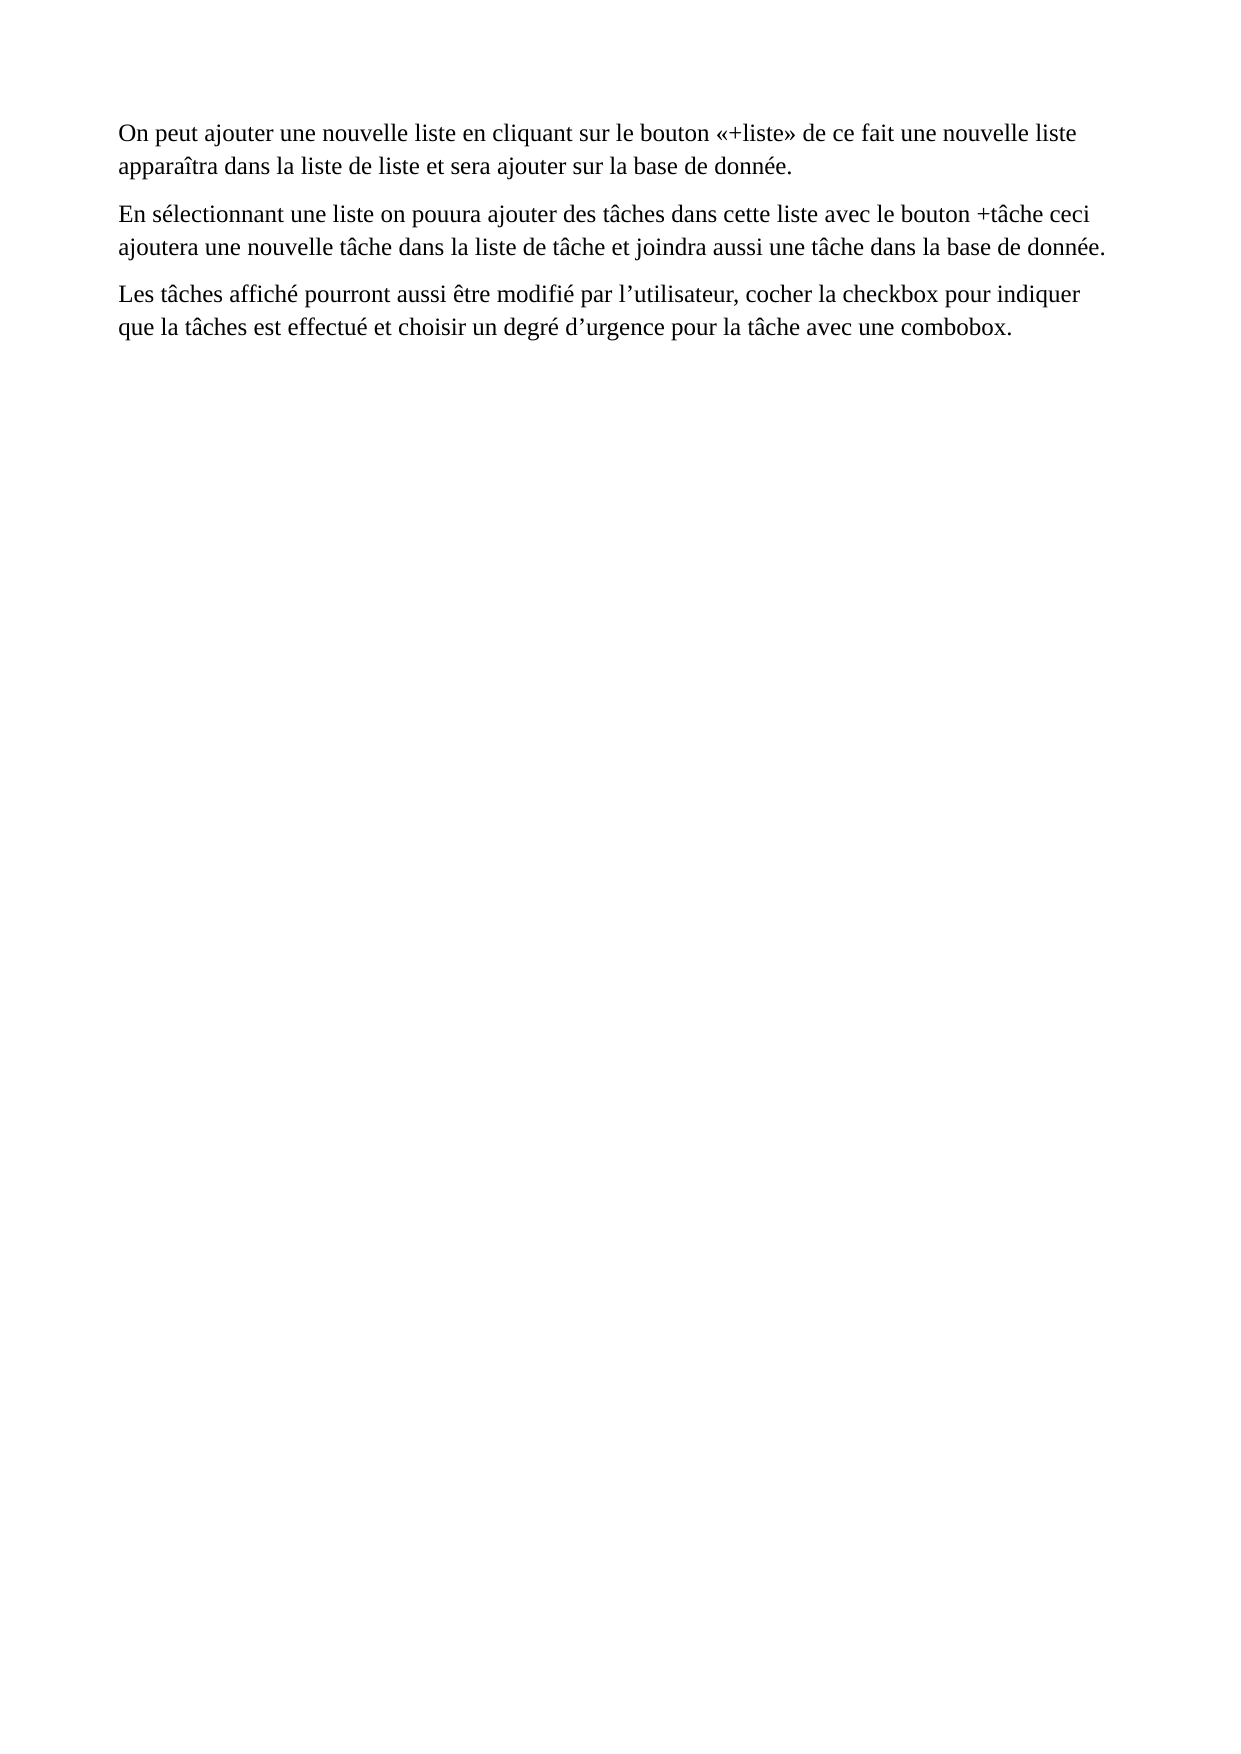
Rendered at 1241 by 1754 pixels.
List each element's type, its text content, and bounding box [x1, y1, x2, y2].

text En sélectionnant une liste on pouura ajouter des tâches dans cette liste avec le bouton +tâche ceci ajoutera une nouvelle tâche dans la liste de tâche et joindra aussi une tâche dans la base de donnée. [118, 199, 1122, 261]
text On peut ajouter une nouvelle liste en cliquant sur le bouton «+liste» de ce fait une nouvelle liste apparaîtra dans la liste de liste et sera ajouter sur la base de donnée. [118, 118, 1122, 180]
text Les tâches affiché pourront aussi être modifié par l’utilisateur, cocher la checkbox pour indiquer que la tâches est effectué et choisir un degré d’urgence pour la tâche avec une combobox. [118, 279, 1122, 341]
